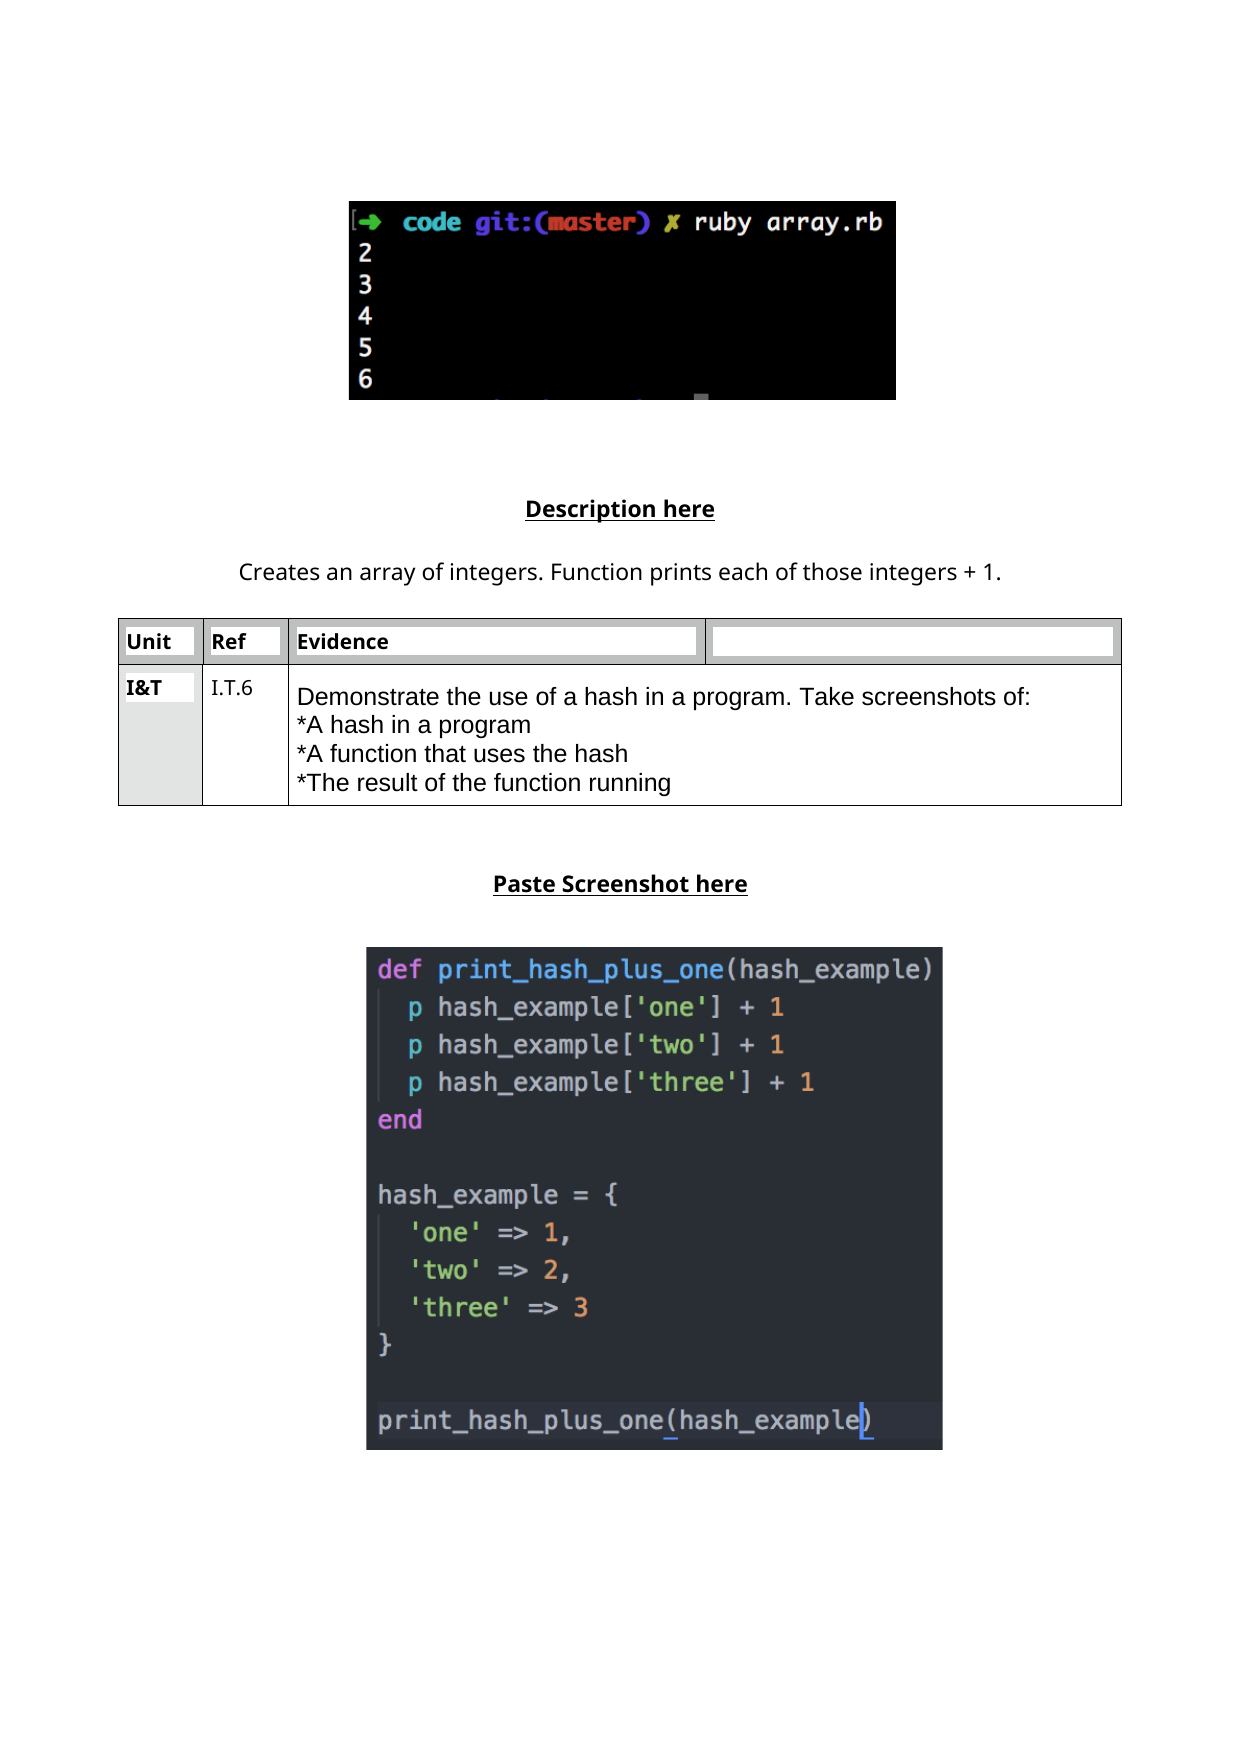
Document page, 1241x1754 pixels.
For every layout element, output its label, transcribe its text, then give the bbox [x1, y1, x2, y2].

table_header Unit [119, 619, 203, 664]
picture [381, 947, 943, 1450]
table_cell I&T [119, 665, 202, 805]
table_cell I.T.6 [203, 665, 288, 805]
text Paste Screenshot here [118, 868, 1122, 899]
text Description here [118, 493, 1122, 524]
table_header Evidence [289, 619, 705, 664]
picture [363, 201, 896, 400]
text Creates an array of integers. Function prints each of those integers + 1. [118, 556, 1122, 587]
table_header [706, 619, 1121, 664]
table_header Ref [204, 619, 288, 664]
table_cell Demonstrate the use of a hash in a program. Take screenshots of: *A hash in a program *A function that uses the hash *The result of the function running [289, 665, 1121, 805]
